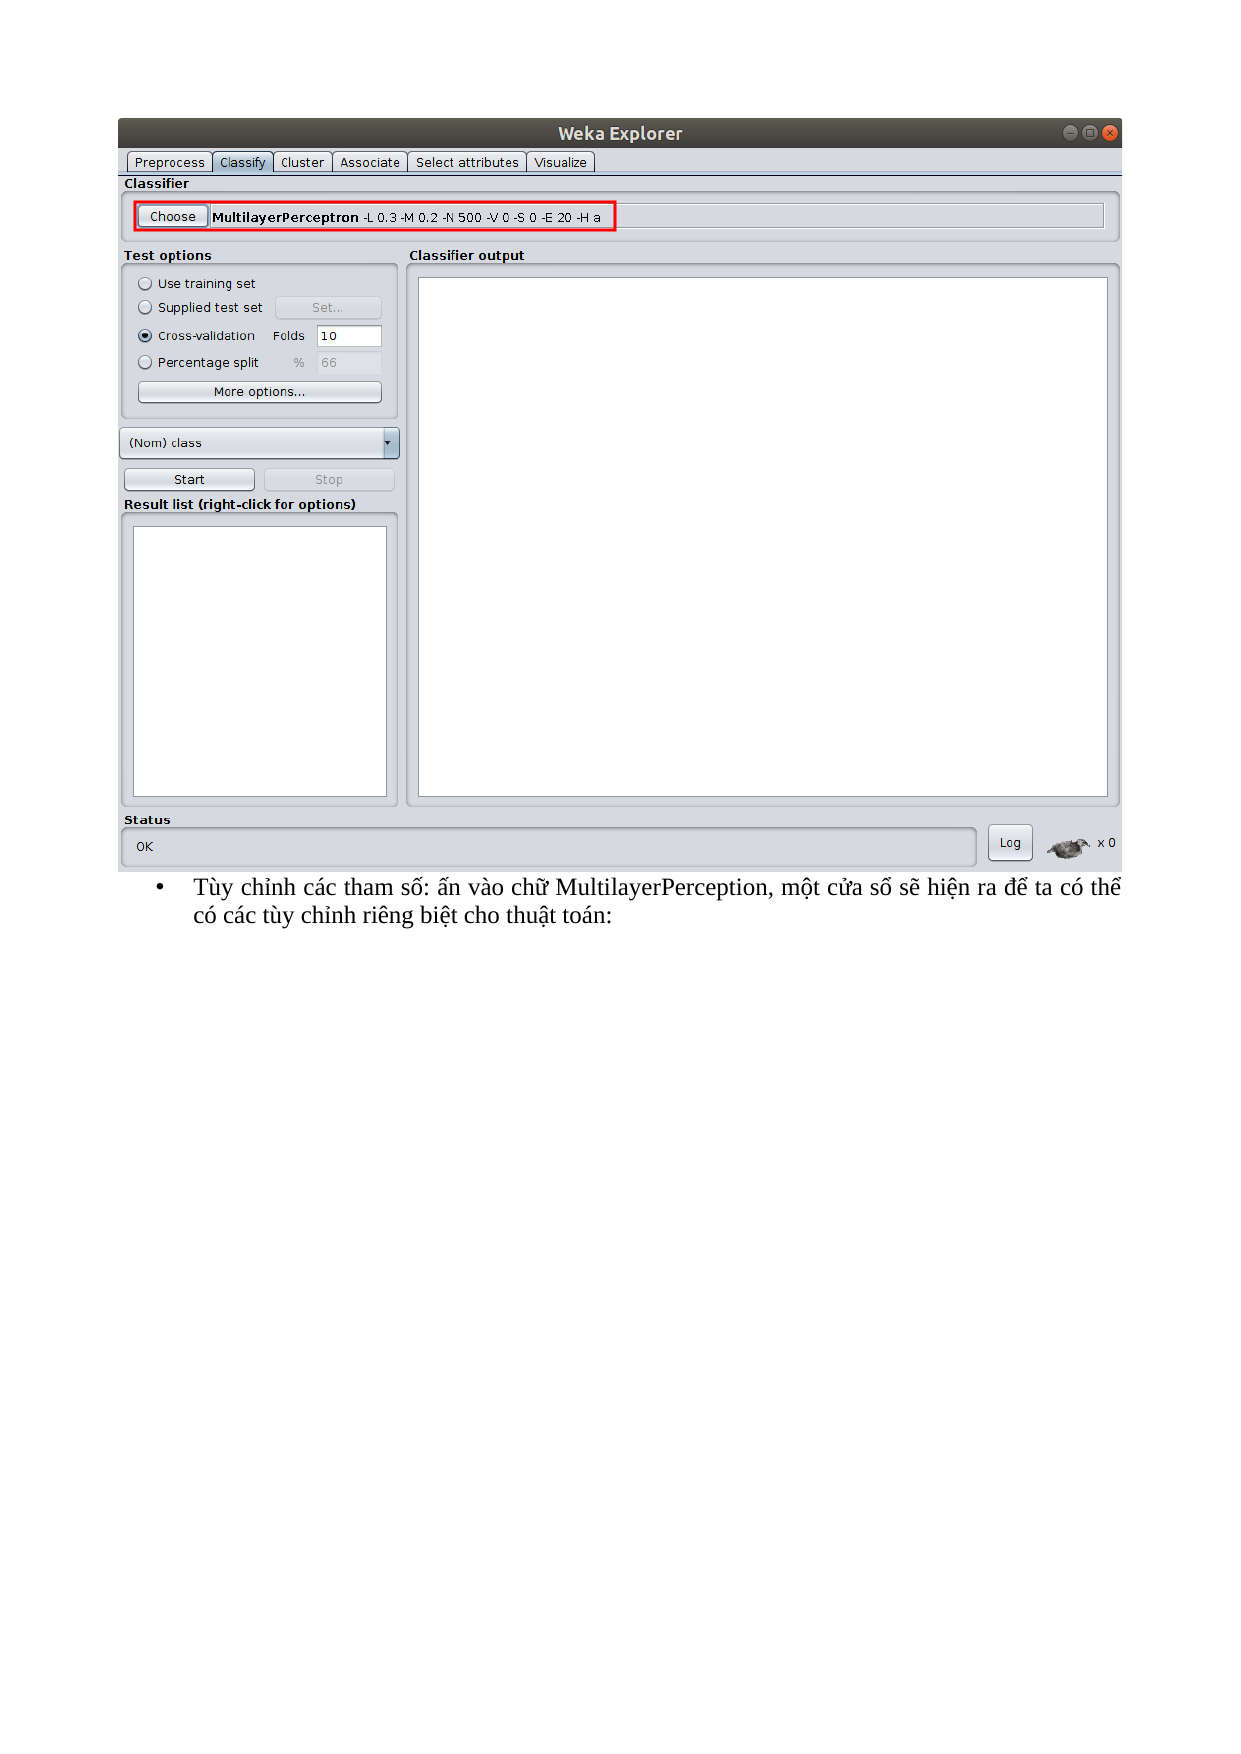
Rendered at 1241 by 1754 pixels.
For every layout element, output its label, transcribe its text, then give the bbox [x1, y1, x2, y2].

picture [118, 118, 1123, 872]
list Tùy chỉnh các tham số: ấn vào chữ MultilayerPerception, một cửa sổ sẽ hiện ra để ta có thể có các tùy chỉnh riêng biệt cho thuật toán: [156, 872, 1122, 929]
